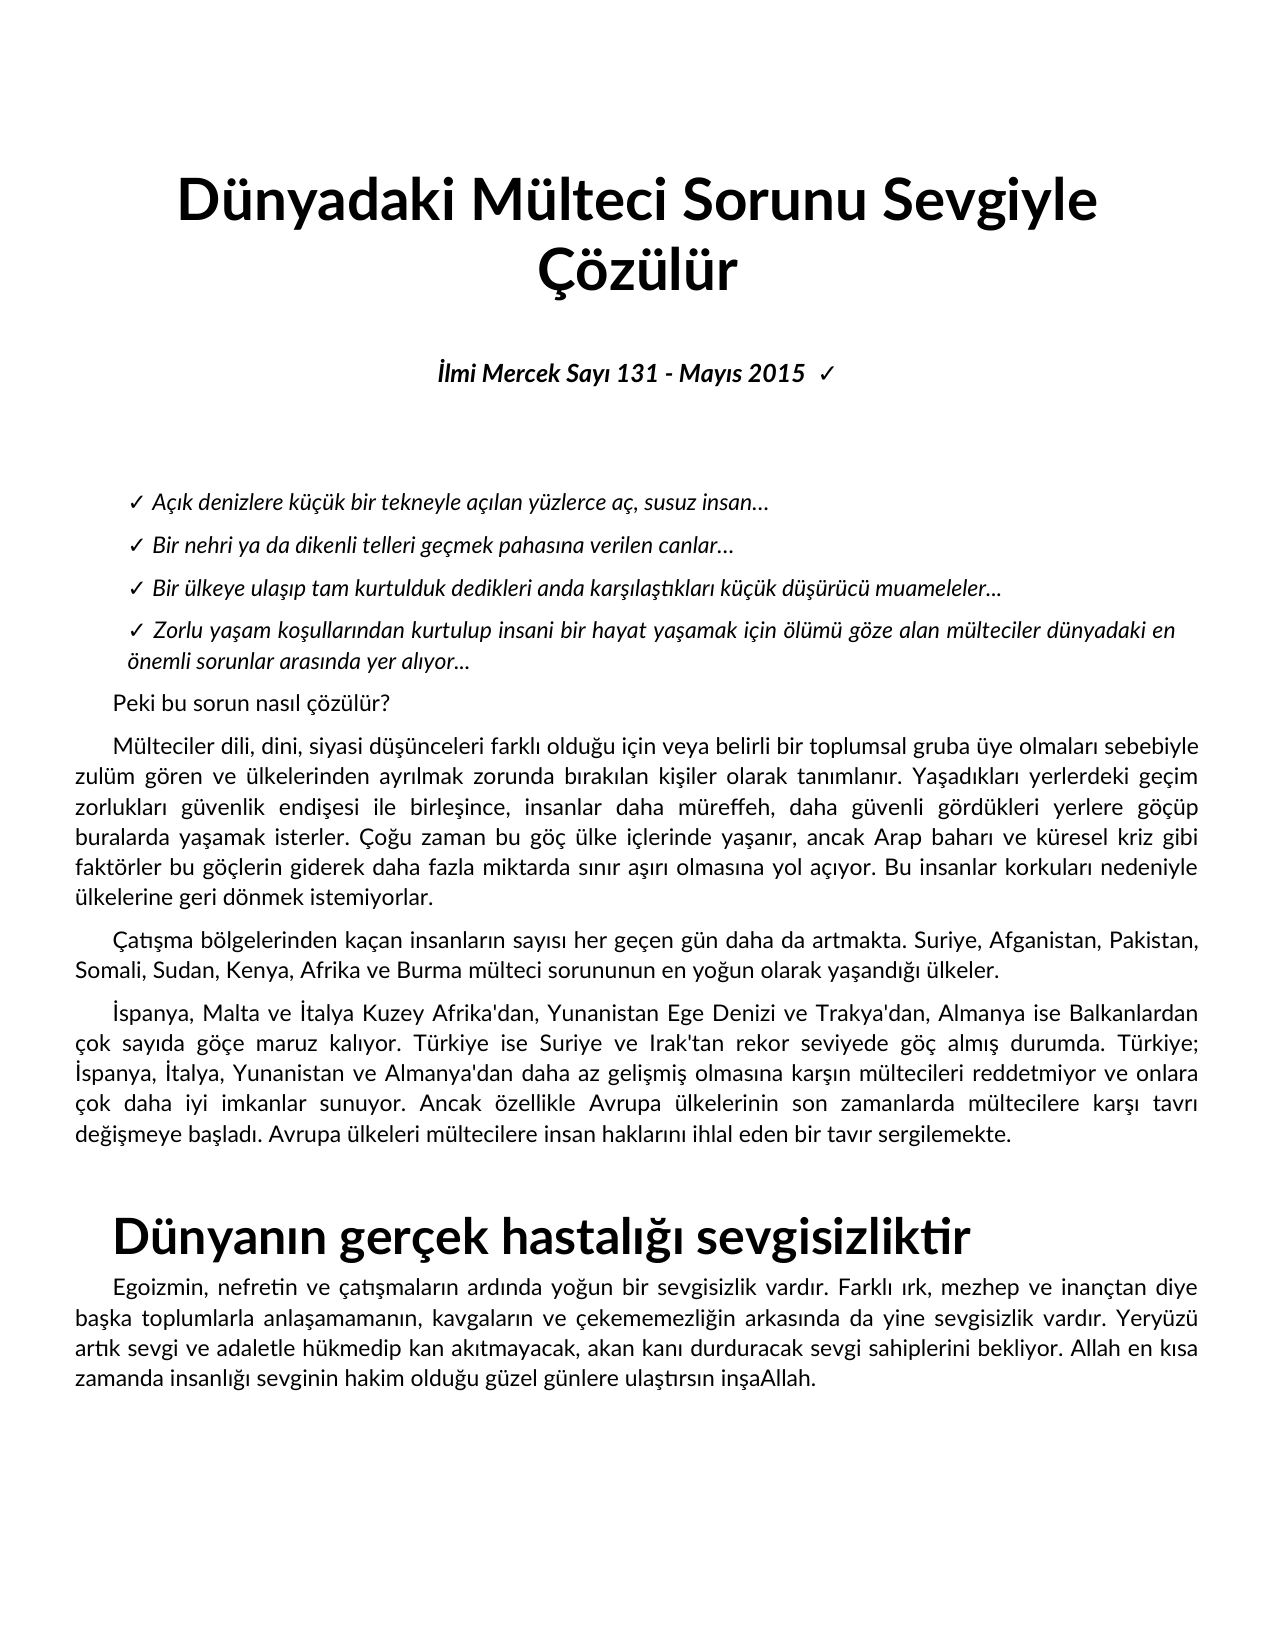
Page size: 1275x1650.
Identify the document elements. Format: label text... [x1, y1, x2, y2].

text Peki bu sorun nasıl çözülür? [75, 689, 1200, 717]
text İlmi Mercek Sayı 131 - Mayıs 2015 ✓ [75, 358, 1200, 388]
subtitle Dünyadaki Mülteci Sorunu Sevgiyle Çözülür [75, 162, 1200, 302]
subtitle Dünyanın gerçek hastalığı sevgisizliktir [112, 1205, 1200, 1265]
text ✓ Zorlu yaşam koşullarından kurtulup insani bir hayat yaşamak için ölümü göze alan mülteciler dünyadaki en önemli sorunlar arasında yer alıyor... [127, 616, 1177, 674]
text Egoizmin, nefretin ve çatışmaların ardında yoğun bir sevgisizlik vardır. Farklı ırk, mezhep ve inançtan diye başka toplumlarla anlaşamamanın, kavgaların ve çekememezliğin arkasında da yine sevgisizlik vardır. Yeryüzü artık sevgi ve adaletle hükmedip kan akıtmayacak, akan kanı durduracak sevgi sahiplerini bekliyor. Allah en kısa zamanda insanlığı sevginin hakim olduğu güzel günlere ulaştırsın inşaAllah. [75, 1273, 1200, 1391]
text İspanya, Malta ve İtalya Kuzey Afrika'dan, Yunanistan Ege Denizi ve Trakya'dan, Almanya ise Balkanlardan çok sayıda göçe maruz kalıyor. Türkiye ise Suriye ve Irak'tan rekor seviyede göç almış durumda. Türkiye; İspanya, İtalya, Yunanistan ve Almanya'dan daha az gelişmiş olmasına karşın mültecileri reddetmiyor ve onlara çok daha iyi imkanlar sunuyor. Ancak özellikle Avrupa ülkelerinin son zamanlarda mültecilere karşı tavrı değişmeye başladı. Avrupa ülkeleri mültecilere insan haklarını ihlal eden bir tavır sergilemekte. [75, 998, 1200, 1147]
text Mülteciler dili, dini, siyasi düşünceleri farklı olduğu için veya belirli bir toplumsal gruba üye olmaları sebebiyle zulüm gören ve ülkelerinden ayrılmak zorunda bırakılan kişiler olarak tanımlanır. Yaşadıkları yerlerdeki geçim zorlukları güvenlik endişesi ile birleşince, insanlar daha müreffeh, daha güvenli gördükleri yerlere göçüp buralarda yaşamak isterler. Çoğu zaman bu göç ülke içlerinde yaşanır, ancak Arap baharı ve küresel kriz gibi faktörler bu göçlerin giderek daha fazla miktarda sınır aşırı olmasına yol açıyor. Bu insanlar korkuları nedeniyle ülkelerine geri dönmek istemiyorlar. [75, 732, 1200, 910]
text ✓ Açık denizlere küçük bir tekneyle açılan yüzlerce aç, susuz insan… [127, 488, 1177, 516]
text Çatışma bölgelerinden kaçan insanların sayısı her geçen gün daha da artmakta. Suriye, Afganistan, Pakistan, Somali, Sudan, Kenya, Afrika ve Burma mülteci sorununun en yoğun olarak yaşandığı ülkeler. [75, 926, 1200, 983]
text ✓ Bir nehri ya da dikenli telleri geçmek pahasına verilen canlar… [127, 531, 1177, 558]
text ✓ Bir ülkeye ulaşıp tam kurtulduk dedikleri anda karşılaştıkları küçük düşürücü muameleler... [127, 573, 1177, 601]
